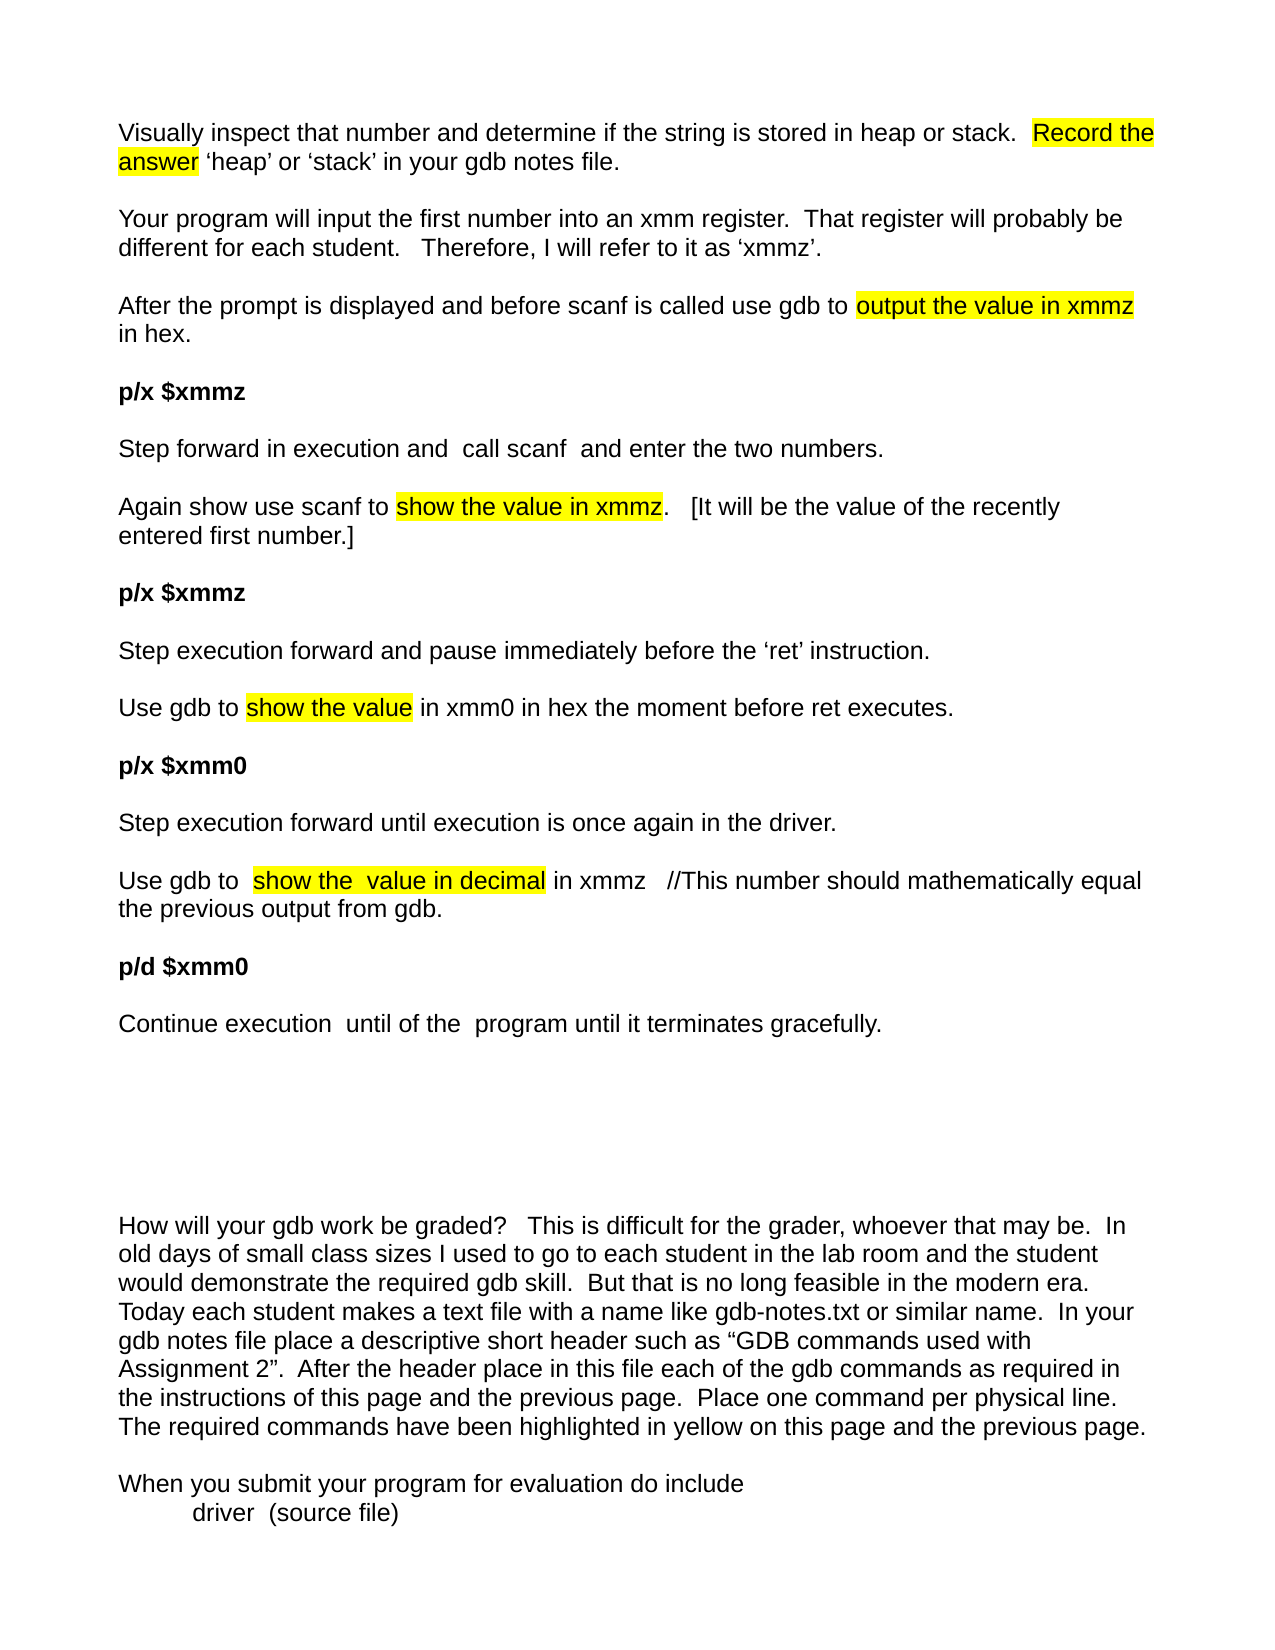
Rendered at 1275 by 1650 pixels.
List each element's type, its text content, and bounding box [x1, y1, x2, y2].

text p/x $xmmz [118, 377, 1157, 406]
text Use gdb to show the value in decimal in xmmz //This number should mathematically equal the previous output from gdb. [118, 866, 1157, 923]
text p/d $xmm0 [118, 952, 1157, 981]
text How will your gdb work be graded? This is difficult for the grader, whoever that may be. In old days of small class sizes I used to go to each student in the lab room and the student would demonstrate the required gdb skill. But that is no long feasible in the modern era. Today each student makes a text file with a name like gdb-notes.txt or similar name. In your gdb notes file place a descriptive short header such as “GDB commands used with Assignment 2”. After the header place in this file each of the gdb commands as required in the instructions of this page and the previous page. Place one command per physical line. The required commands have been highlighted in yellow on this page and the previous page. [118, 1211, 1157, 1441]
text p/x $xmmz [118, 578, 1157, 607]
text p/x $xmm0 [118, 751, 1157, 779]
text driver (source file) [118, 1498, 1157, 1527]
text Use gdb to show the value in xmm0 in hex the moment before ret executes. [118, 693, 1157, 722]
text Visually inspect that number and determine if the string is stored in heap or stack. Record the answer ‘heap’ or ‘stack’ in your gdb notes file. [118, 118, 1157, 176]
text When you submit your program for evaluation do include [118, 1469, 1157, 1498]
text Your program will input the first number into an xmm register. That register will probably be different for each student. Therefore, I will refer to it as ‘xmmz’. [118, 204, 1157, 262]
text Step execution forward and pause immediately before the ‘ret’ instruction. [118, 636, 1157, 664]
text Step execution forward until execution is once again in the driver. [118, 808, 1157, 837]
text Continue execution until of the program until it terminates gracefully. [118, 1009, 1157, 1038]
text After the prompt is displayed and before scanf is called use gdb to output the value in xmmz in hex. [118, 291, 1157, 348]
text Again show use scanf to show the value in xmmz. [It will be the value of the recently entered first number.] [118, 492, 1157, 549]
text Step forward in execution and call scanf and enter the two numbers. [118, 434, 1157, 463]
